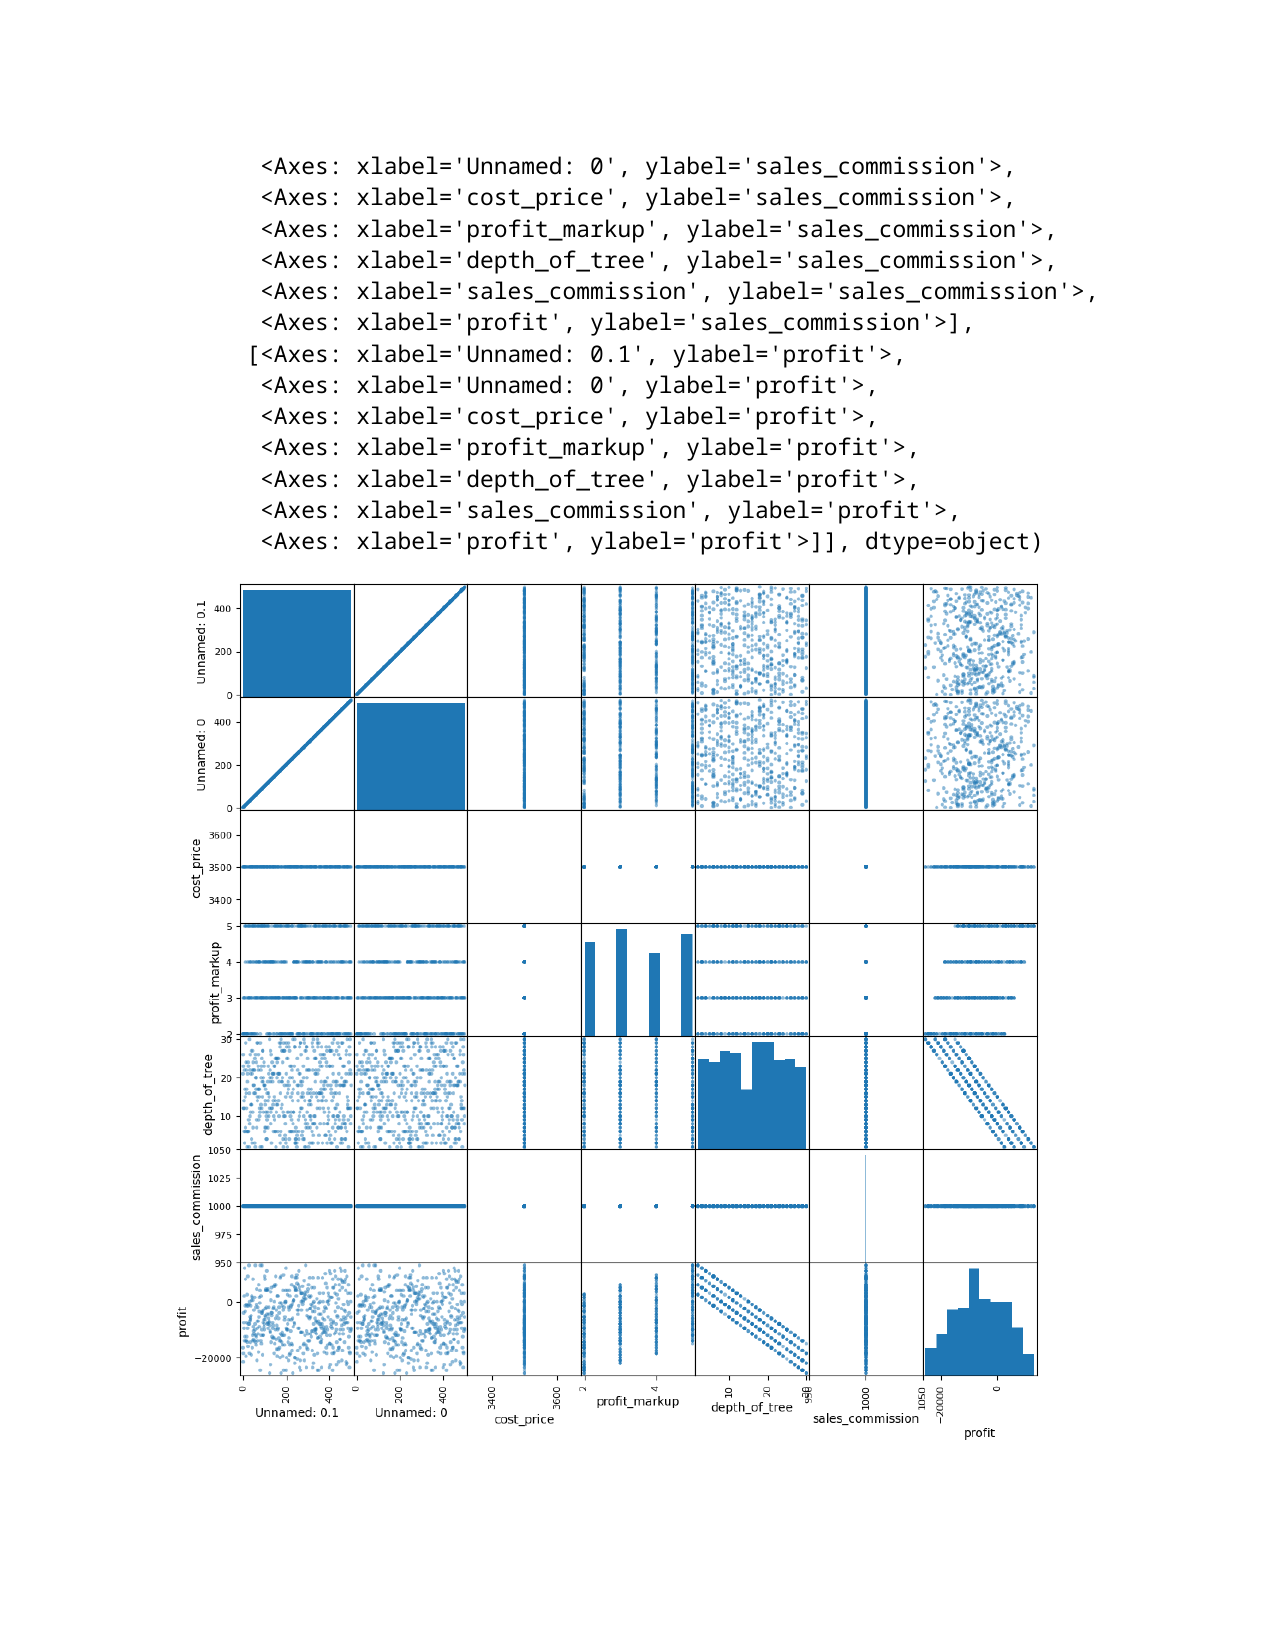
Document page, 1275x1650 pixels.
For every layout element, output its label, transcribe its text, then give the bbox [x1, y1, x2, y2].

text <Axes: xlabel='Unnamed: 0', ylabel='sales_commission'>, <Axes: xlabel='cost_price', ylabel='sales_commission'>, <Axes: xlabel='profit_markup', ylabel='sales_commission'>, <Axes: xlabel='depth_of_tree', ylabel='sales_commission'>, <Axes: xlabel='sales_commission', ylabel='sales_commission'>, <Axes: xlabel='profit', ylabel='sales_commission'>], [<Axes: xlabel='Unnamed: 0.1', ylabel='profit'>, <Axes: xlabel='Unnamed: 0', ylabel='profit'>, <Axes: xlabel='cost_price', ylabel='profit'>, <Axes: xlabel='profit_markup', ylabel='profit'>, <Axes: xlabel='depth_of_tree', ylabel='profit'>, <Axes: xlabel='sales_commission', ylabel='profit'>, <Axes: xlabel='profit', ylabel='profit'>]], dtype=object) [150, 150, 1125, 556]
picture [168, 577, 1044, 1447]
